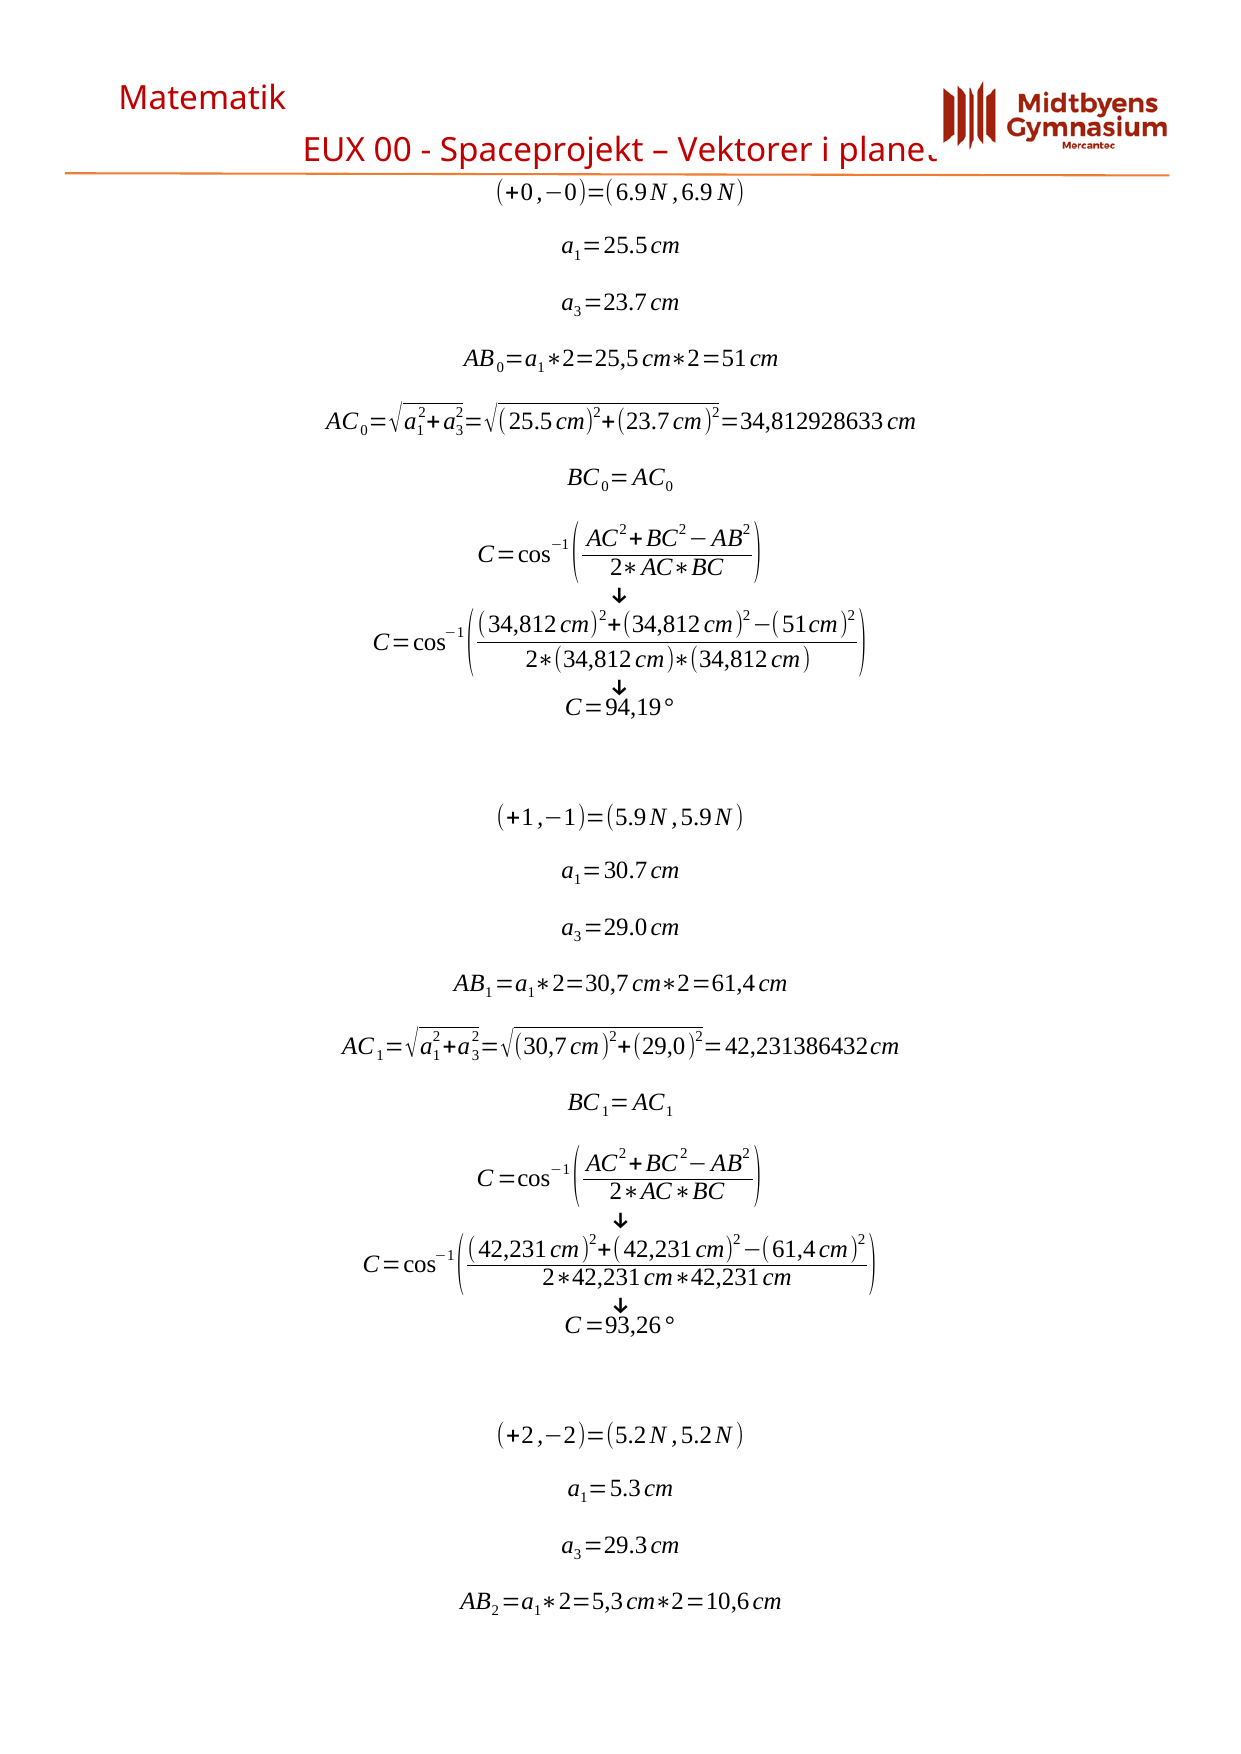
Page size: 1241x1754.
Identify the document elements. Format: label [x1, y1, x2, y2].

picture [924, 75, 1177, 155]
